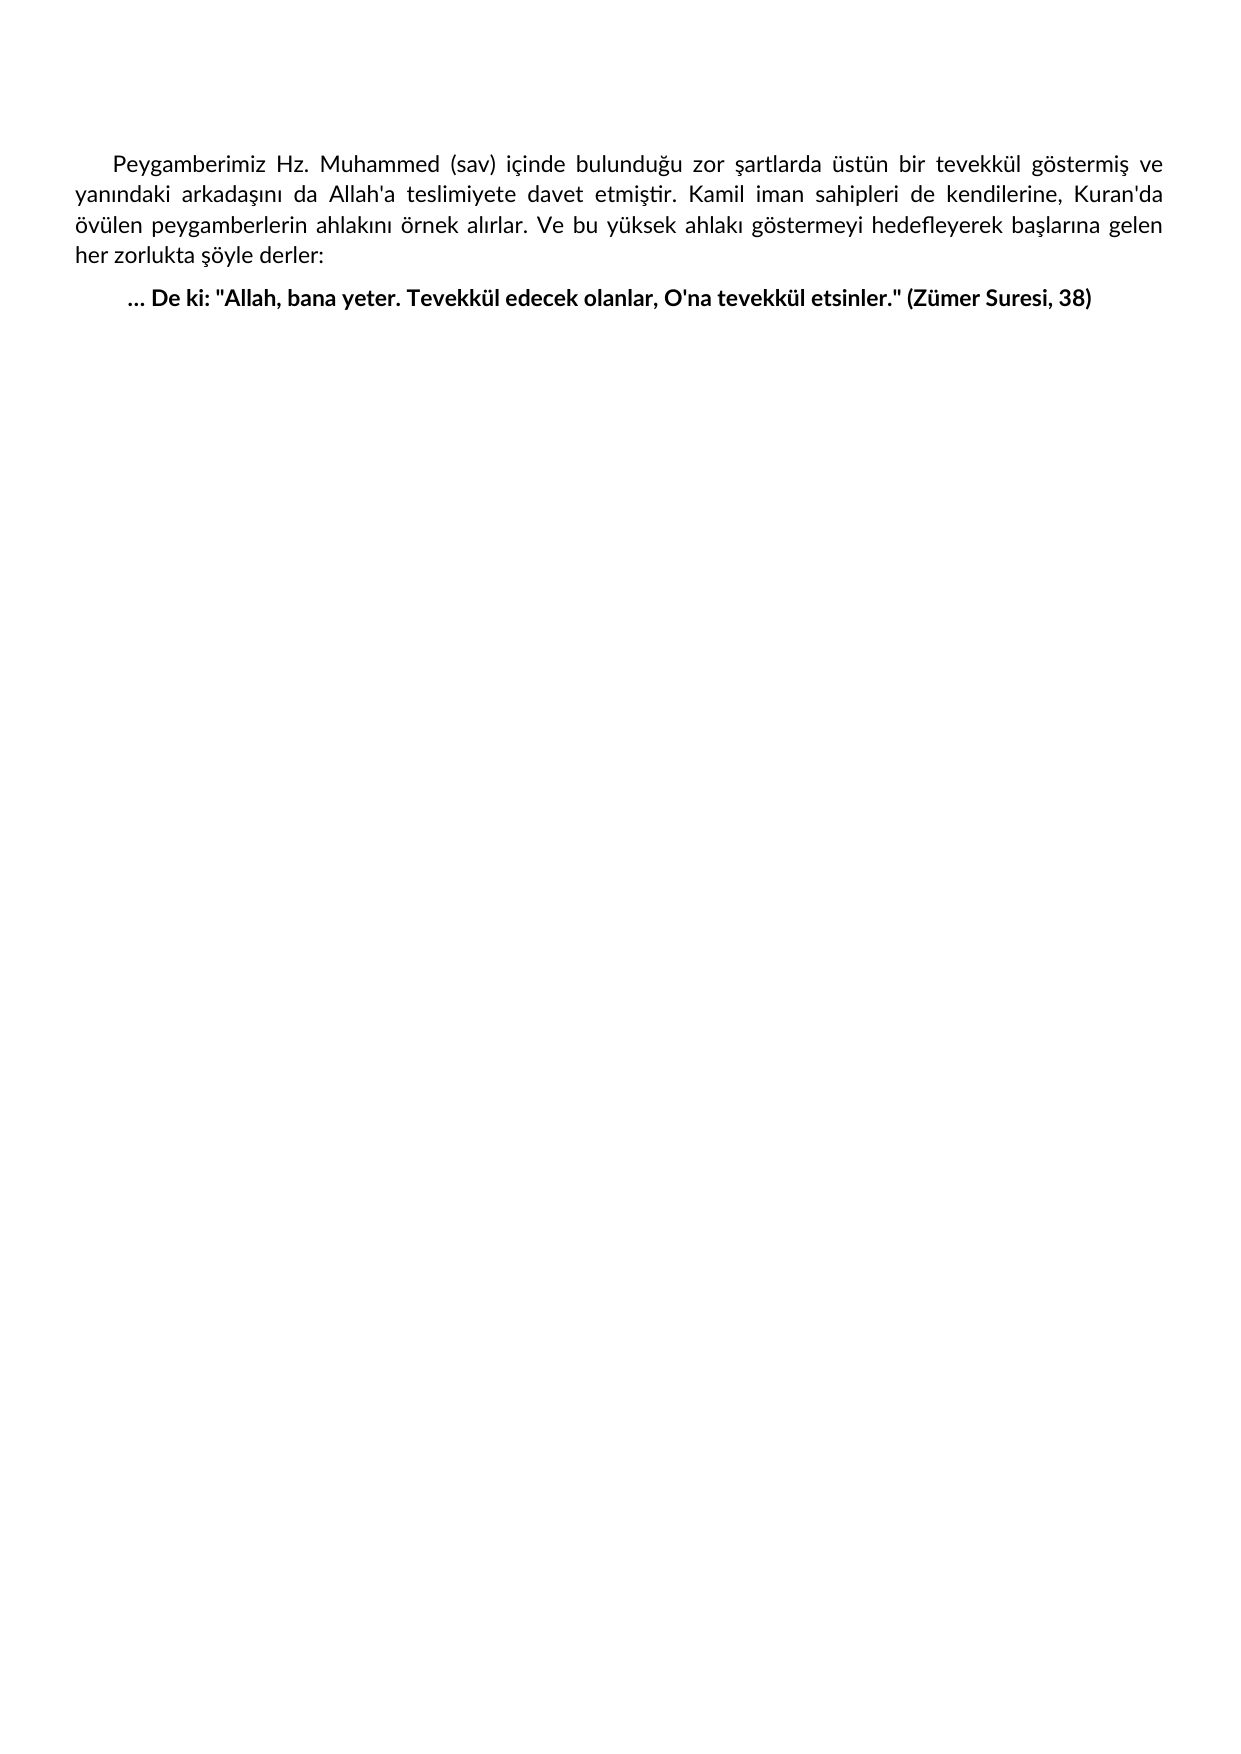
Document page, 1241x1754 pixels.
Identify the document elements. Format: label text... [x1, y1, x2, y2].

text … De ki: "Allah, bana yeter. Tevekkül edecek olanlar, O'na tevekkül etsinler." (Zümer Suresi, 38) [127, 283, 1143, 311]
text Peygamberimiz Hz. Muhammed (sav) içinde bulunduğu zor şartlarda üstün bir tevekkül göstermiş ve yanındaki arkadaşını da Allah'a teslimiyete davet etmiştir. Kamil iman sahipleri de kendilerine, Kuran'da övülen peygamberlerin ahlakını örnek alırlar. Ve bu yüksek ahlakı göstermeyi hedefleyerek başlarına gelen her zorlukta şöyle derler: [75, 150, 1165, 268]
